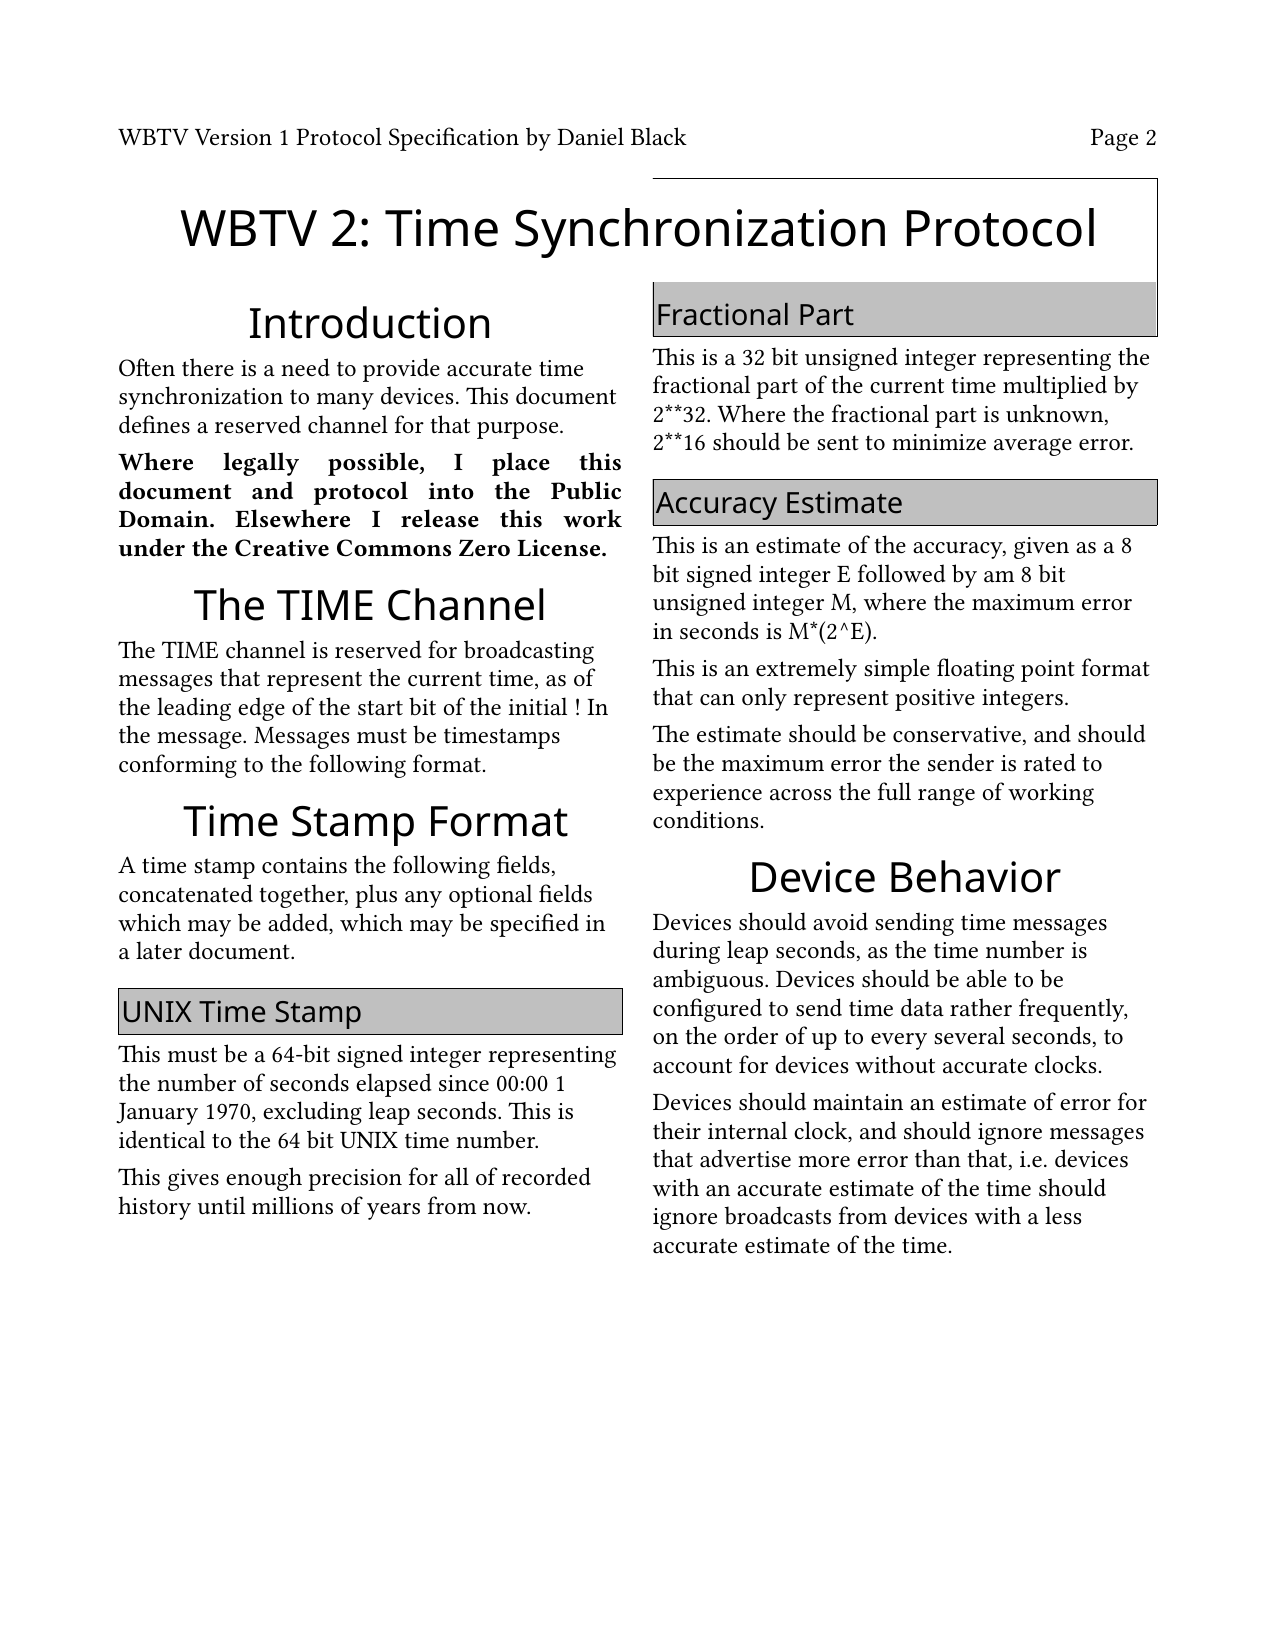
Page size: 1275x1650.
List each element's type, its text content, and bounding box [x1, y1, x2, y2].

subtitle UNIX Time Stamp [119, 989, 622, 1034]
text The TIME channel is reserved for broadcasting messages that represent the current time, as of the leading edge of the start bit of the initial ! In the message. Messages must be timestamps conforming to the following format. [118, 636, 622, 778]
text Devices should avoid sending time messages during leap seconds, as the time number is ambiguous. Devices should be able to be configured to send time data rather frequently, on the order of up to every several seconds, to account for devices without accurate clocks. [652, 908, 1157, 1079]
subtitle Introduction [118, 178, 1156, 351]
text This is an extremely simple floating point format that can only represent positive integers. [652, 654, 1157, 712]
text This gives enough precision for all of recorded history until millions of years from now. [118, 1163, 622, 1220]
subtitle The TIME Channel [118, 576, 622, 633]
text This must be a 64-bit signed integer representing the number of seconds elapsed since 00:00 1 January 1970, excluding leap seconds. This is identical to the 64 bit UNIX time number. [118, 1040, 622, 1154]
subtitle Accuracy Estimate [654, 480, 1157, 525]
text This is an estimate of the accuracy, given as a 8 bit signed integer E followed by am 8 bit unsigned integer M, where the maximum error in seconds is M*(2^E). [652, 531, 1157, 646]
text The estimate should be conservative, and should be the maximum error the sender is rated to experience across the full range of working conditions. [652, 721, 1157, 835]
text Often there is a need to provide accurate time synchronization to many devices. This document defines a reserved channel for that purpose. [118, 354, 622, 439]
text This is a 32 bit unsigned integer representing the fractional part of the current time multiplied by 2**32. Where the fractional part is unknown, 2**16 should be sent to minimize average error. [652, 343, 1157, 457]
subtitle Time Stamp Format [118, 792, 622, 848]
text Where legally possible, I place this document and protocol into the Public Domain. Elsewhere I release this work under the Creative Commons Zero License. [118, 448, 622, 562]
subtitle Fractional Part [654, 179, 1157, 336]
text Devices should maintain an estimate of error for their internal clock, and should ignore messages that advertise more error than that, i.e. devices with an accurate estimate of the time should ignore broadcasts from devices with a less accurate estimate of the time. [652, 1088, 1157, 1259]
subtitle WBTV 2: Time Synchronization Protocol [122, 193, 1156, 261]
text A time stamp contains the following fields, concatenated together, plus any optional fields which may be added, which may be specified in a later document. [118, 852, 622, 966]
subtitle Device Behavior [652, 848, 1157, 905]
